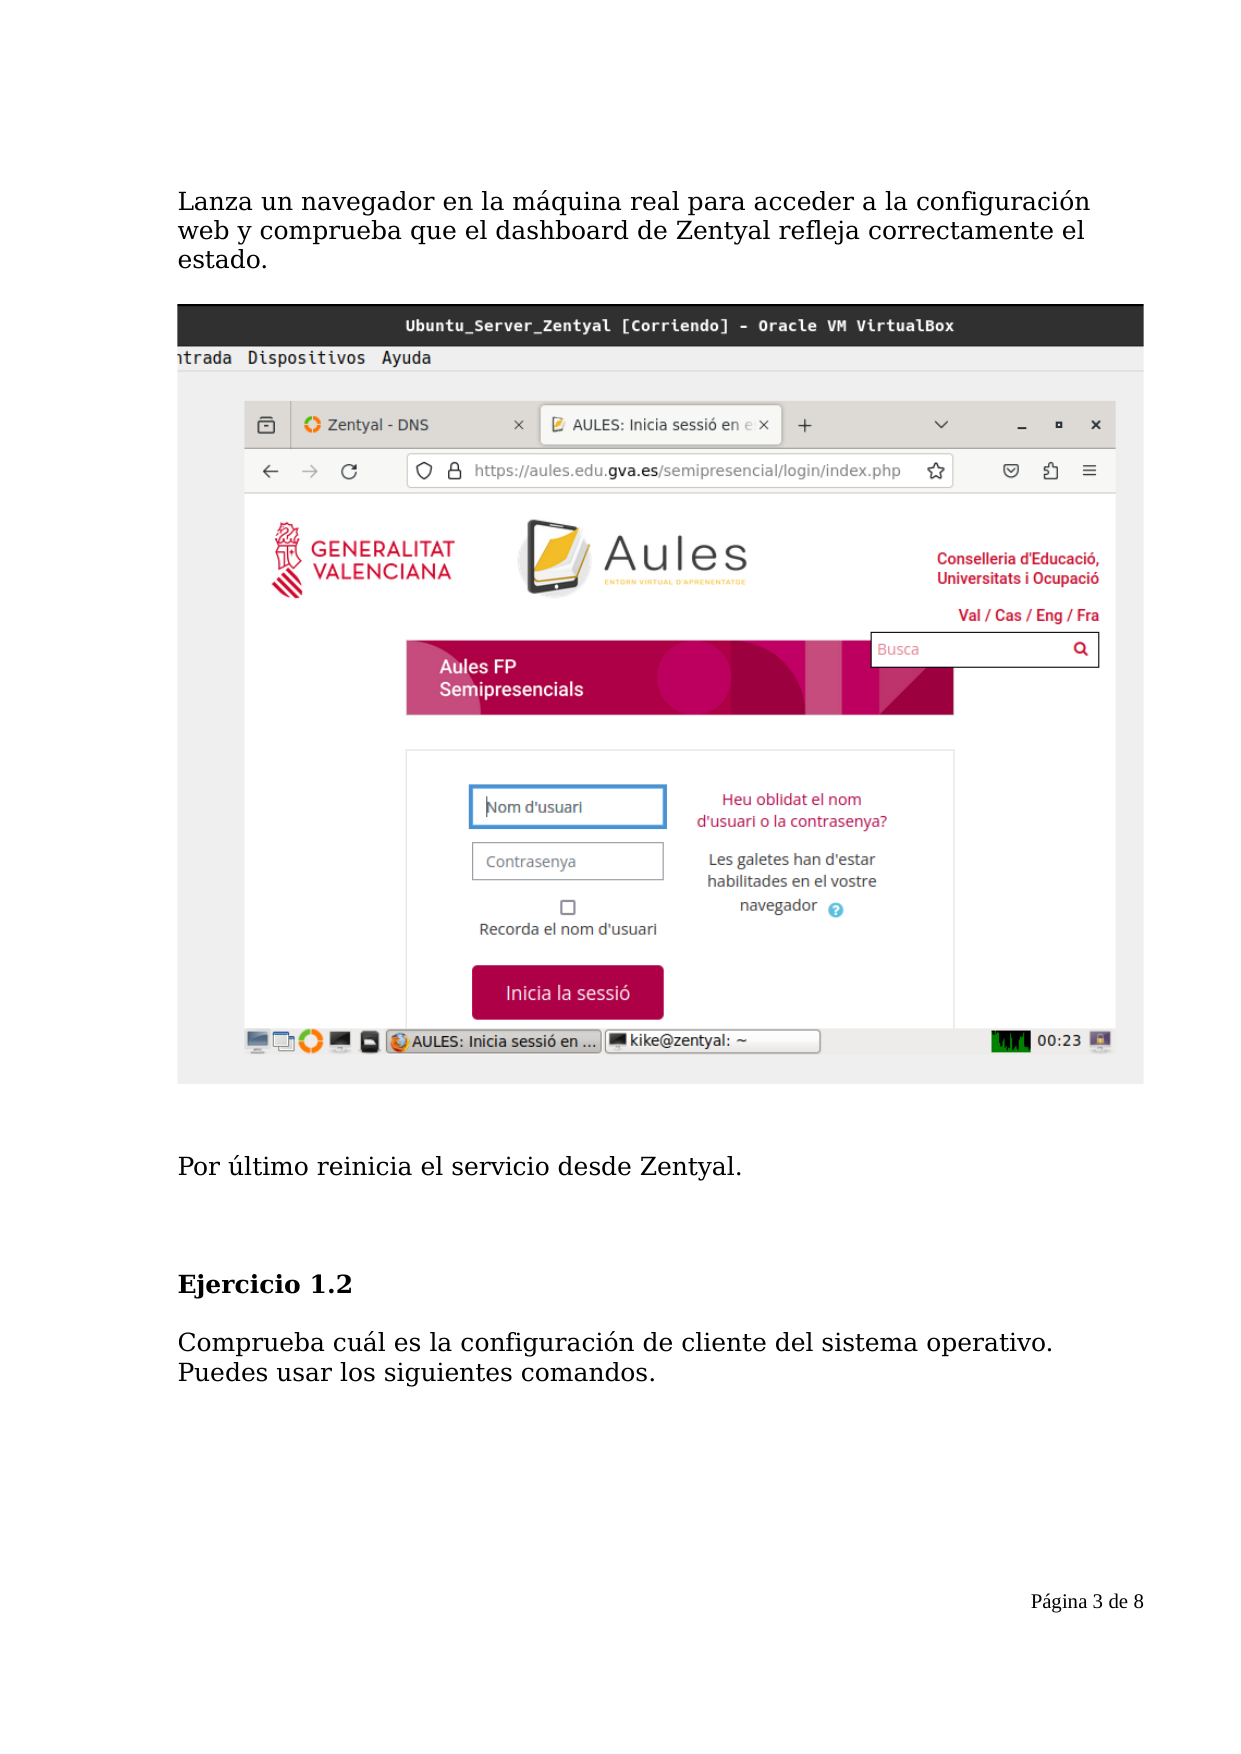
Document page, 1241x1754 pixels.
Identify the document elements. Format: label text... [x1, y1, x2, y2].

text Lanza un navegador en la máquina real para acceder a la configuración web y comprueba que el dashboard de Zentyal refleja correctamente el estado. [177, 187, 1144, 275]
text Por último reinicia el servicio desde Zentyal. [177, 1152, 1144, 1182]
picture [177, 304, 1144, 1084]
text Comprueba cuál es la configuración de cliente del sistema operativo. Puedes usar los siguientes comandos. [177, 1328, 1144, 1387]
text Ejercicio 1.2 [177, 1269, 1144, 1299]
